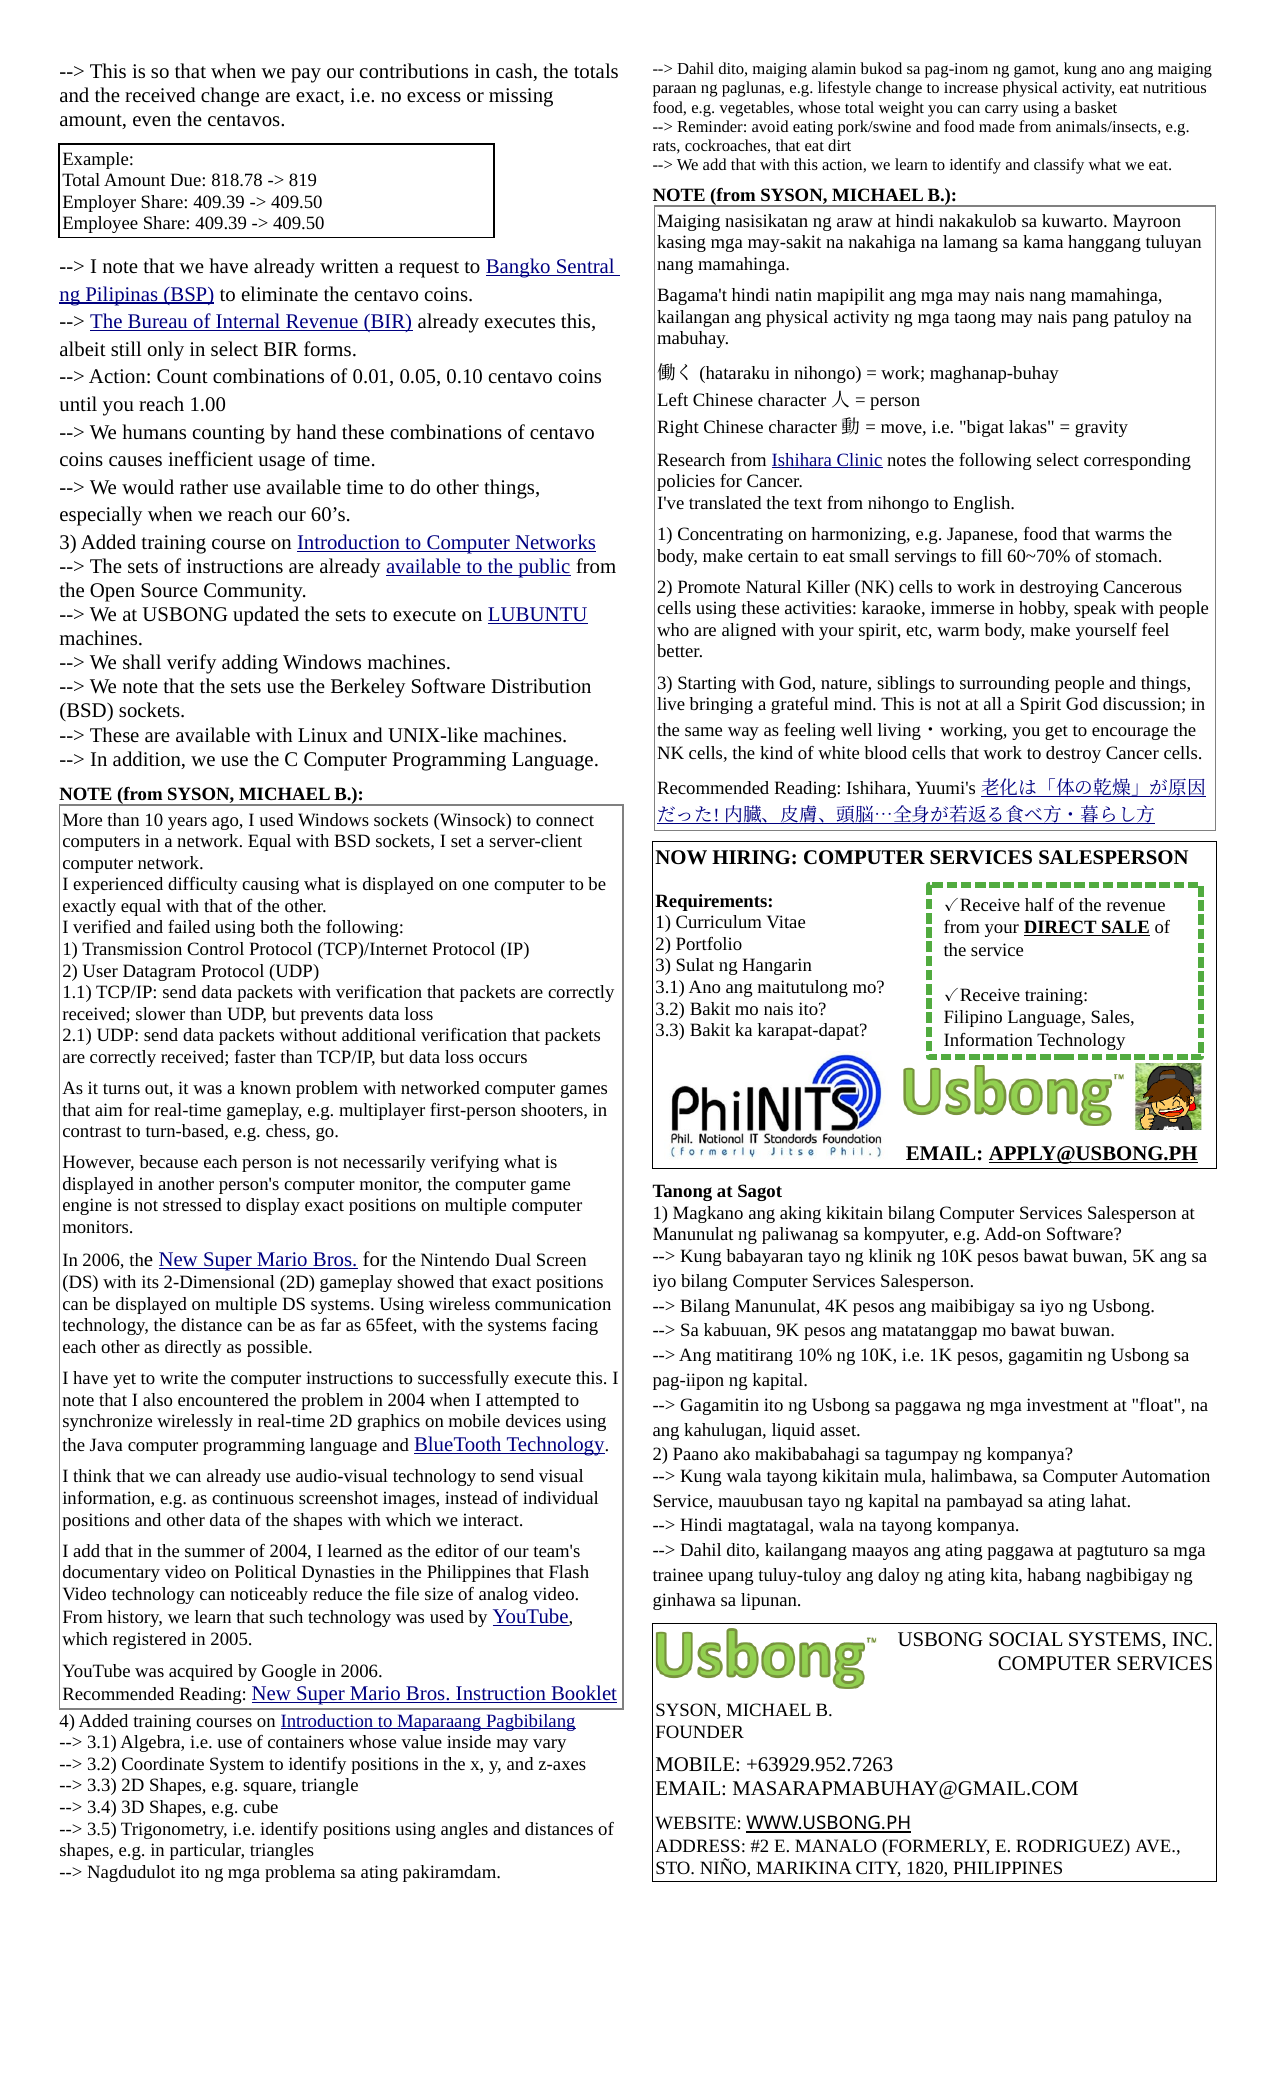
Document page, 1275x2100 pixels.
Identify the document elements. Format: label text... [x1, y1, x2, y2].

picture [1135, 1063, 1202, 1130]
subtitle 2) Paano ako makibabahagi sa tagumpay ng kompanya? [652, 1443, 1216, 1465]
text --> Kung babayaran tayo ng klinik ng 10K pesos bawat buwan, 5K ang sa iyo bilang Computer Services Salesperson. --> Bilang Manunulat, 4K pesos ang maibibigay sa iyo ng Usbong. --> Sa kabuuan, 9K pesos ang matatanggap mo bawat buwan. --> Ang matitirang 10% ng 10K, i.e. 1K pesos, gagamitin ng Usbong sa pag-iipon ng kapital. --> Gagamitin ito ng Usbong sa paggawa ng mga investment at "float", na ang kahulugan, liquid asset. [652, 1245, 1216, 1440]
picture [664, 1051, 888, 1160]
text --> 3.1) Algebra, i.e. use of containers whose value inside may vary [59, 1731, 623, 1753]
text NOTE (from SYSON, MICHAEL B.): [59, 783, 623, 804]
table_header More than 10 years ago, I used Windows sockets (Winsock) to connect computers in a network. Equal with BSD sockets, I set a server-client computer network. I experienced difficulty causing what is displayed on one computer to be exactly equal with that of the other. I verified and failed using both the following: 1) Transmission Control Protocol (TCP)/Internet Protocol (IP) 2) User Datagram Protocol (UDP) 1.1) TCP/IP: send data packets with verification that packets are correctly received; slower than UDP, but prevents data loss 2.1) UDP: send data packets without additional verification that packets are correctly received; faster than TCP/IP, but data loss occurs As it turns out, it was a known problem with networked computer games that aim for real-time gameplay, e.g. multiplayer first-person shooters, in contrast to turn-based, e.g. chess, go. However, because each person is not necessarily verifying what is displayed in another person's computer monitor, the computer game engine is not stressed to display exact positions on multiple computer monitors. In 2006, the New Super Mario Bros. for the Nintendo Dual Screen (DS) with its 2-Dimensional (2D) gameplay showed that exact positions can be displayed on multiple DS systems. Using wireless communication technology, the distance can be as far as 65feet, with the systems facing each other as directly as possible. I have yet to write the computer instructions to successfully execute this. I note that I also encountered the problem in 2004 when I attempted to synchronize wirelessly in real-time 2D graphics on mobile devices using the Java computer programming language and BlueTooth Technology. I think that we can already use audio-visual technology to send visual information, e.g. as continuous screenshot images, instead of individual positions and other data of the shapes with which we interact. I add that in the summer of 2004, I learned as the editor of our team's documentary video on Political Dynasties in the Philippines that Flash Video technology can noticeably reduce the file size of analog video. From history, we learn that such technology was used by YouTube, which registered in 2005. YouTube was acquired by Google in 2006. Recommended Reading: New Super Mario Bros. Instruction Booklet [60, 806, 622, 1708]
text --> I note that we have already written a request to Bangko Sentral ng Pilipinas (BSP) to eliminate the centavo coins. --> The Bureau of Internal Revenue (BIR) already executes this, albeit still only in select BIR forms. --> Action: Count combinations of 0.01, 0.05, 0.10 centavo coins until you reach 1.00 [59, 238, 623, 416]
subtitle 1) Magkano ang aking kikitain bilang Computer Services Salesperson at Manunulat ng paliwanag sa kompyuter, e.g. Add-on Software? [652, 1202, 1216, 1245]
text --> 3.5) Trigonometry, i.e. identify positions using angles and distances of shapes, e.g. in particular, triangles [59, 1817, 623, 1861]
text --> These are available with Linux and UNIX-like machines. --> In addition, we use the C Computer Programming Language. [59, 722, 623, 771]
picture [655, 1628, 877, 1689]
table_header Maiging nasisikatan ng araw at hindi nakakulob sa kuwarto. Mayroon kasing mga may-sakit na nakahiga na lamang sa kama hanggang tuluyan nang mamahinga. Bagama't hindi natin mapipilit ang mga may nais nang mamahinga, kailangan ang physical activity ng mga taong may nais pang patuloy na mabuhay. 働く (hataraku in nihongo) = work; maghanap-buhay Left Chinese character 人 = person Right Chinese character 動 = move, i.e. "bigat lakas" = gravity Research from Ishihara Clinic notes the following select corresponding policies for Cancer. I've translated the text from nihongo to English. 1) Concentrating on harmonizing, e.g. Japanese, food that warms the body, make certain to eat small servings to fill 60~70% of stomach. 2) Promote Natural Killer (NK) cells to work in destroying Cancerous cells using these activities: karaoke, immerse in hobby, speak with people who are aligned with your spirit, etc, warm body, make yourself feel better. 3) Starting with God, nature, siblings to surrounding people and things, live bringing a grateful mind. This is not at all a Spirit God discussion; in the same way as feeling well living・working, you get to encourage the NK cells, the kind of white blood cells that work to destroy Cancer cells. Recommended Reading: Ishihara, Yuumi's 老化は「体の乾燥」が原因だった! 内臓、皮膚、頭脳…全身が若返る食べ方・暮らし方 [655, 207, 1215, 830]
text --> Kung wala tayong kikitain mula, halimbawa, sa Computer Automation Service, mauubusan tayo ng kapital na pambayad sa ating lahat. --> Hindi magtatagal, wala na tayong kompanya. --> Dahil dito, kailangang maayos ang ating paggawa at pagtuturo sa mga trainee upang tuluy-tuloy ang daloy ng ating kita, habang nagbibigay ng ginhawa sa lipunan. [652, 1465, 1216, 1610]
text 4) Added training courses on Introduction to Maparaang Pagbibilang [59, 1710, 623, 1731]
text --> This is so that when we pay our contributions in cash, the totals and the received change are exact, i.e. no excess or missing amount, even the centavos. [59, 59, 623, 143]
table_header USBONG SOCIAL SYSTEMS, INC. COMPUTER SERVICES SYSON, MICHAEL B. FOUNDER MOBILE: +63929.952.7263 EMAIL: MASARAPMABUHAY@GMAIL.COM WEBSITE: WWW.USBONG.PH ADDRESS: #2 E. MANALO (FORMERLY, E. RODRIGUEZ) AVE., STO. NIÑO, MARIKINA CITY, 1820, PHILIPPINES [653, 1624, 1216, 1881]
text --> The sets of instructions are already available to the public from the Open Source Community. --> We at USBONG updated the sets to execute on LUBUNTU machines. --> We shall verify adding Windows machines. --> We note that the sets use the Berkeley Software Distribution (BSD) sockets. [59, 554, 623, 722]
text --> Nagdudulot ito ng mga problema sa ating pakiramdam. [59, 1861, 623, 1882]
picture [903, 1065, 1124, 1126]
text 3) Added training course on Introduction to Computer Networks [59, 530, 623, 554]
text --> Dahil dito, maiging alamin bukod sa pag-inom ng gamot, kung ano ang maiging paraan ng paglunas, e.g. lifestyle change to increase physical activity, eat nutritious food, e.g. vegetables, whose total weight you can carry using a basket --> Reminder: avoid eating pork/swine and food made from animals/insects, e.g. rats, cockroaches, that eat dirt --> We add that with this action, we learn to identify and classify what we eat. [652, 59, 1216, 174]
text --> 3.2) Coordinate System to identify positions in the x, y, and z-axes --> 3.3) 2D Shapes, e.g. square, triangle --> 3.4) 3D Shapes, e.g. cube [59, 1753, 623, 1817]
table_header NOW HIRING: COMPUTER SERVICES SALESPERSON Requirements: 1) Curriculum Vitae 2) Portfolio 3) Sulat ng Hangarin 3.1) Ano ang maitutulong mo? 3.2) Bakit mo nais ito? 3.3) Bakit ka karapat-dapat? EMAIL: APPLY@USBONG.PH [653, 842, 1216, 1168]
text NOTE (from SYSON, MICHAEL B.): [652, 184, 1216, 205]
table_header Example: Total Amount Due: 818.78 -> 819 Employer Share: 409.39 -> 409.50 Employee Share: 409.39 -> 409.50 [60, 145, 493, 237]
subtitle Tanong at Sagot [652, 1180, 1216, 1202]
text --> We humans counting by hand these combinations of centavo coins causes inefficient usage of time. --> We would rather use available time to do other things, especially when we reach our 60’s. [59, 419, 623, 526]
